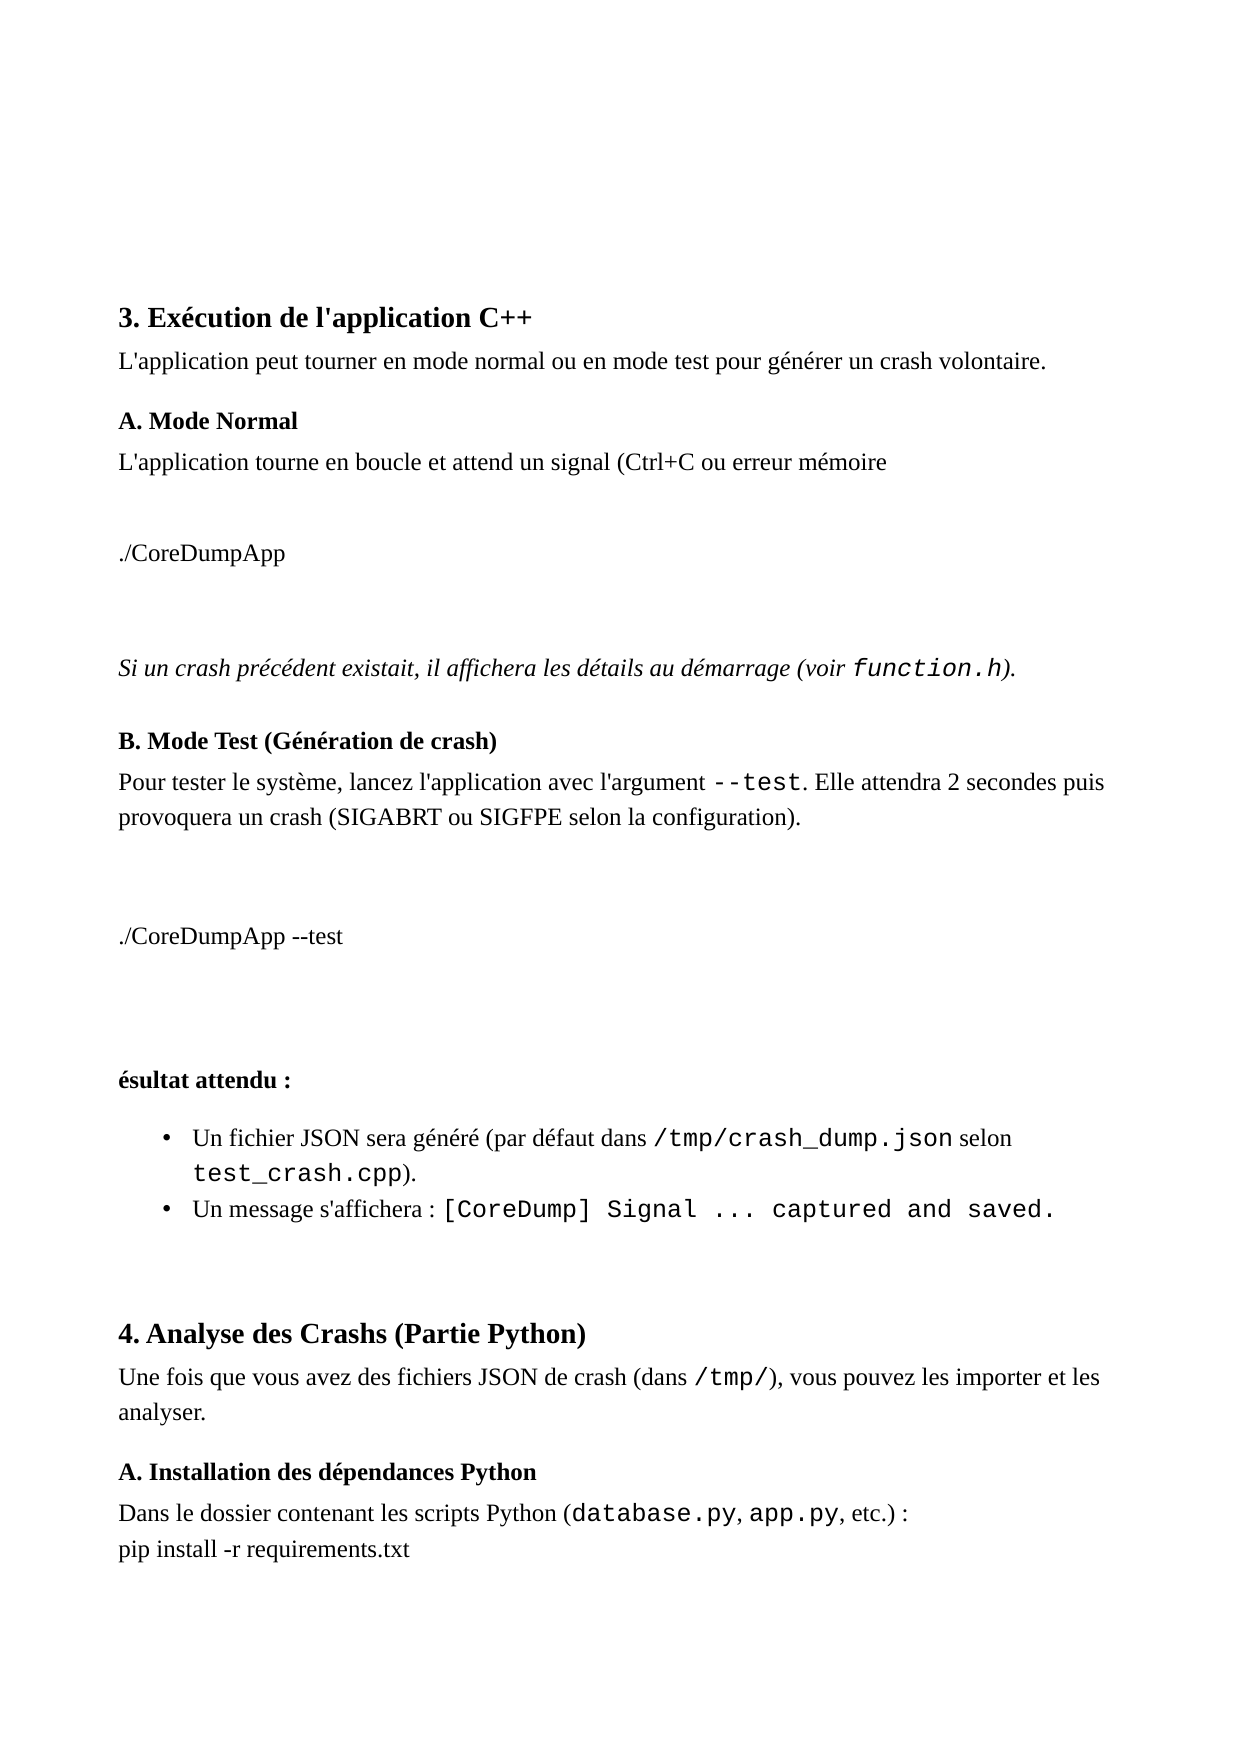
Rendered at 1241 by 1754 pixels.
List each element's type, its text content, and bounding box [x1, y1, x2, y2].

text Dans le dossier contenant les scripts Python (database.py, app.py, etc.) : [118, 1498, 1122, 1529]
subtitle 4. Analyse des Crashs (Partie Python) [118, 1316, 1122, 1349]
list Un fichier JSON sera généré (par défaut dans /tmp/crash_dump.json selon test_crash.cpp). [162, 1123, 1122, 1189]
text Une fois que vous avez des fichiers JSON de crash (dans /tmp/), vous pouvez les importer et les analyser. [118, 1362, 1122, 1426]
text ésultat attendu : [118, 1065, 1122, 1094]
text L'application peut tourner en mode normal ou en mode test pour générer un crash volontaire. [118, 346, 1122, 375]
subtitle A. Mode Normal [118, 406, 1122, 435]
text L'application tourne en boucle et attend un signal (Ctrl+C ou erreur mémoire [118, 447, 1122, 476]
list Un message s'affichera : [CoreDump] Signal ... captured and saved. [162, 1194, 1122, 1225]
text ./CoreDumpApp --test [118, 921, 1122, 950]
subtitle 3. Exécution de l'application C++ [118, 300, 1122, 333]
text Si un crash précédent existait, il affichera les détails au démarrage (voir function.h). [118, 653, 1122, 684]
text pip install -r requirements.txt [118, 1534, 1122, 1563]
subtitle B. Mode Test (Génération de crash) [118, 726, 1122, 754]
subtitle A. Installation des dépendances Python [118, 1457, 1122, 1486]
text ./CoreDumpApp [118, 538, 1122, 567]
text Pour tester le système, lancez l'application avec l'argument --test. Elle attendra 2 secondes puis provoquera un crash (SIGABRT ou SIGFPE selon la configuration). [118, 767, 1122, 831]
